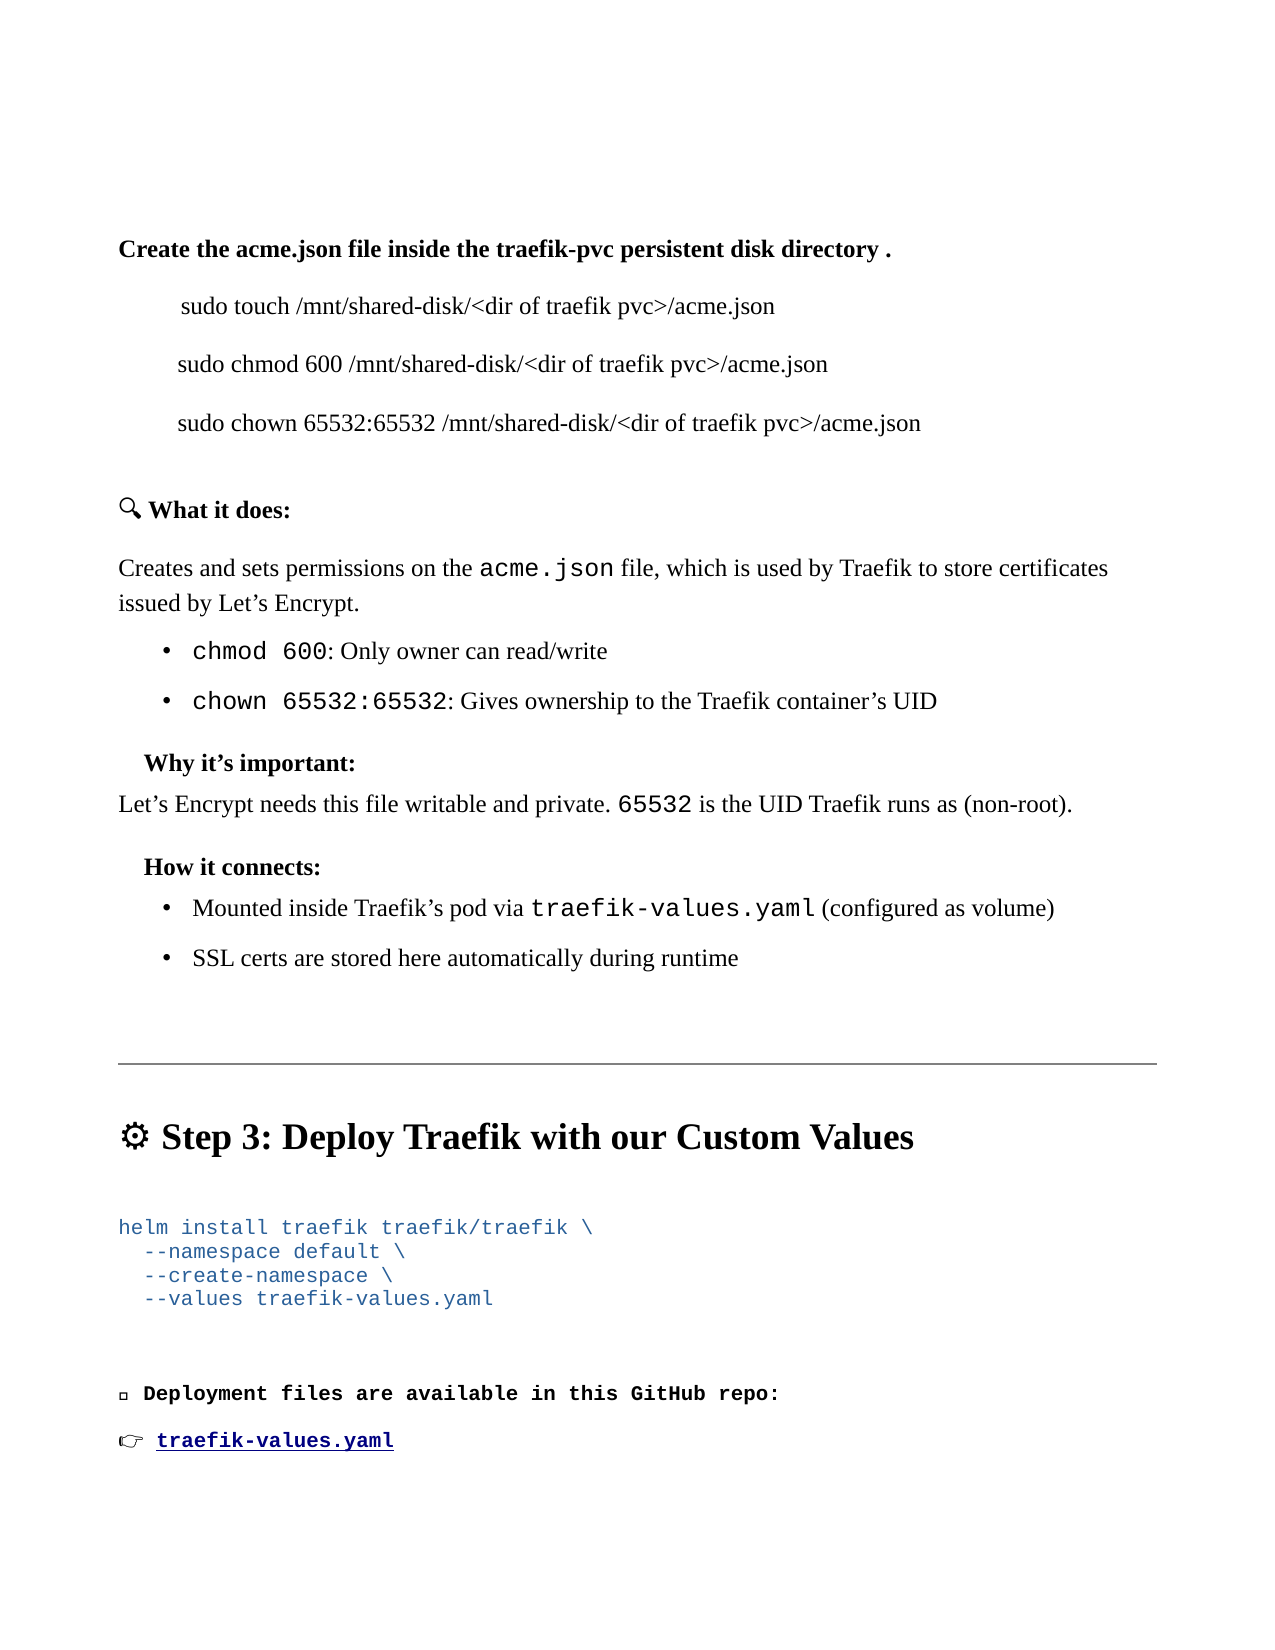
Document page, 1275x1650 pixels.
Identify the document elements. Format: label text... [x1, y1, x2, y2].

subtitle 🧬 How it connects: [118, 852, 1157, 881]
text --namespace default \ [118, 1241, 1157, 1265]
text 👉 traefik-values.yaml [118, 1407, 1157, 1454]
text sudo chmod 600 /mnt/shared-disk/<dir of traefik pvc>/acme.json [177, 349, 1098, 378]
subtitle 🔗 Why it’s important: [118, 748, 1157, 777]
text sudo chown 65532:65532 /mnt/shared-disk/<dir of traefik pvc>/acme.json [177, 408, 1098, 465]
text Let’s Encrypt needs this file writable and private. 65532 is the UID Traefik runs as (non-root). [118, 789, 1157, 820]
text --create-namespace \ [118, 1265, 1157, 1288]
subtitle ⚙️ Step 3: Deploy Traefik with our Custom Values [118, 1114, 1157, 1157]
text Create the acme.json file inside the traefik-pvc persistent disk directory . sudo touch /mnt/shared-disk/<dir of traefik pvc>/acme.json [118, 176, 1098, 320]
text 📁 Deployment files are available in this GitHub repo: [118, 1336, 1157, 1407]
text Creates and sets permissions on the acme.json file, which is used by Traefik to store certificates issued by Let’s Encrypt. [118, 553, 1157, 617]
list chmod 600: Only owner can read/write [162, 636, 1157, 667]
list SSL certs are stored here automatically during runtime [162, 943, 1157, 972]
list Mounted inside Traefik’s pod via traefik-values.yaml (configured as volume) [162, 893, 1157, 924]
list chown 65532:65532: Gives ownership to the Traefik container’s UID [162, 686, 1157, 717]
text helm install traefik traefik/traefik \ [118, 1217, 1157, 1241]
text 🔍 What it does: [118, 495, 1098, 523]
text --values traefik-values.yaml [118, 1288, 1157, 1312]
